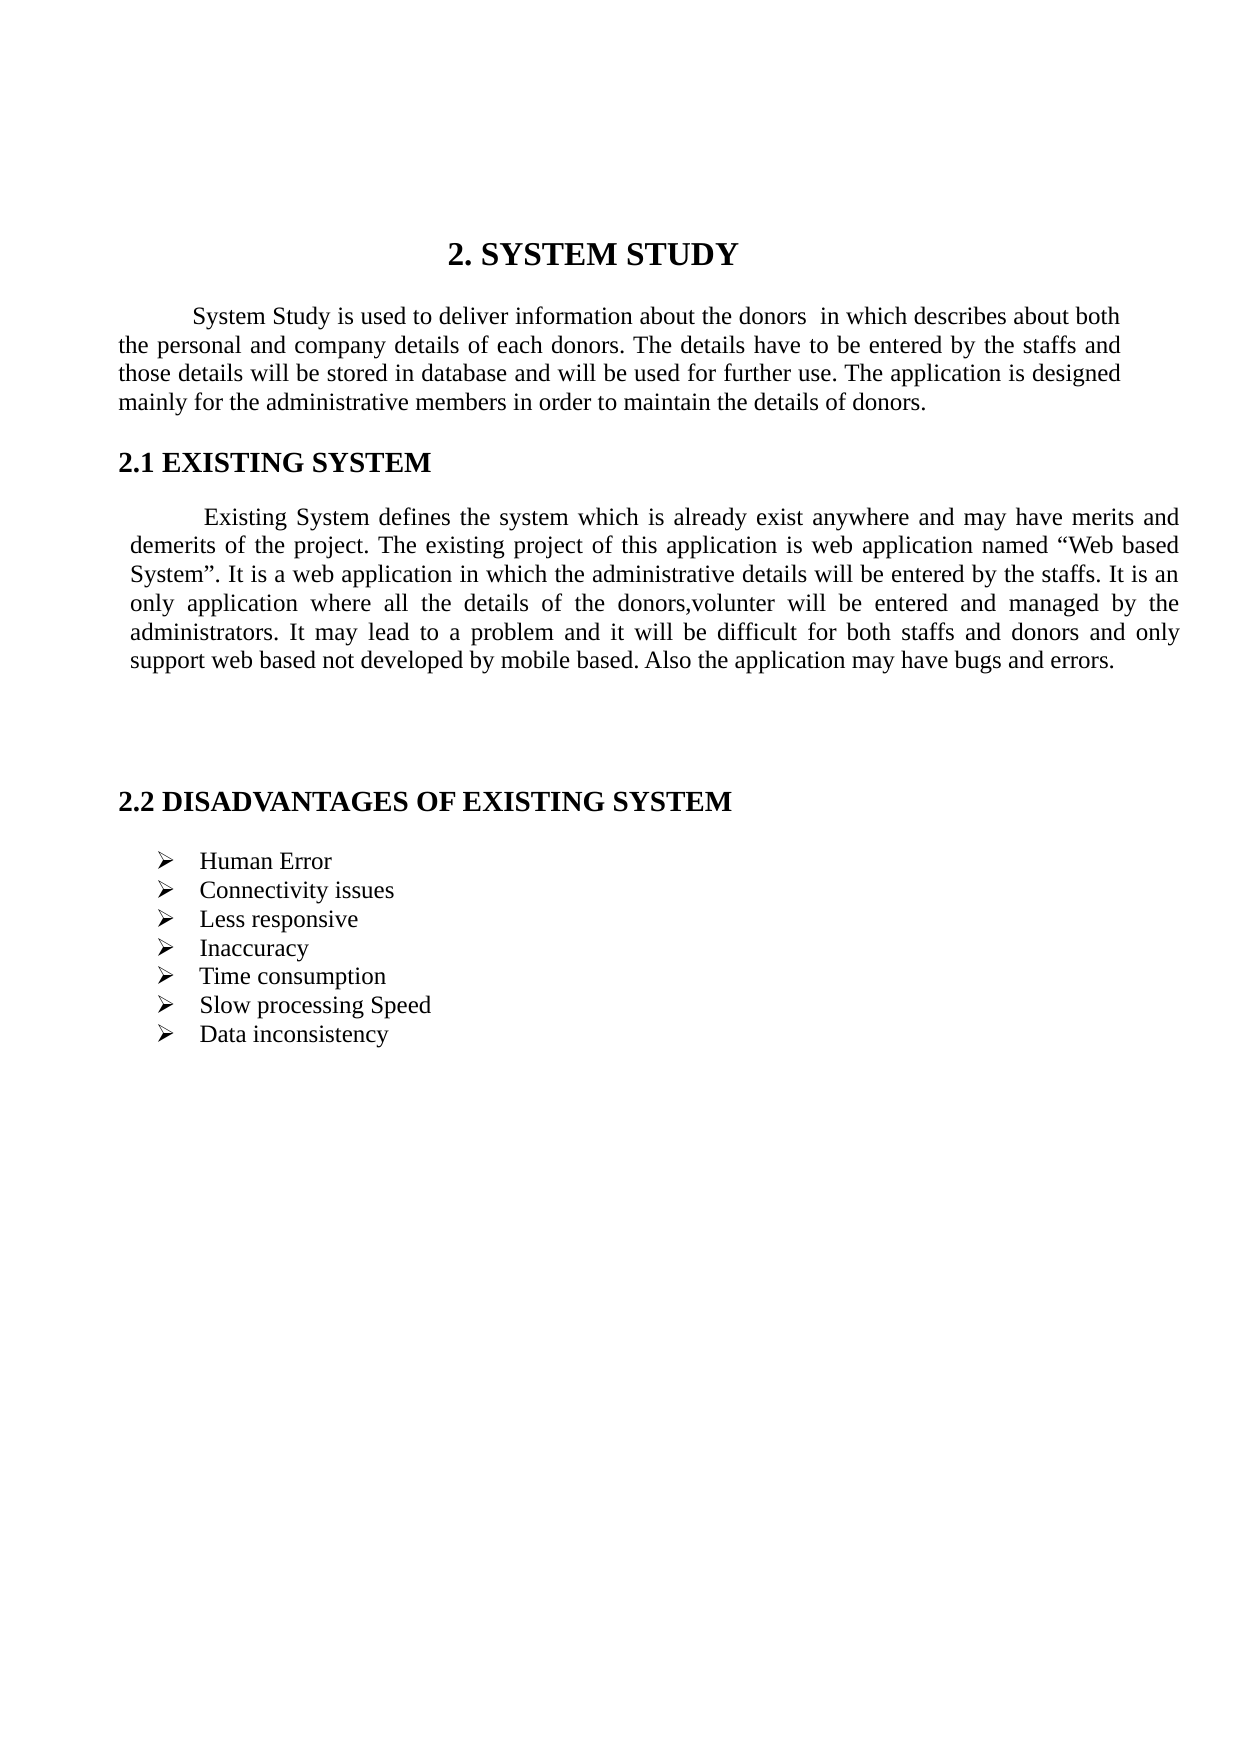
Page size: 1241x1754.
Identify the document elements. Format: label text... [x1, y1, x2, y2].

list Connectivity issues [156, 875, 1122, 904]
text System Study is used to deliver information about the donors in which describes about both the personal and company details of each donors. The details have to be entered by the staffs and those details will be stored in database and will be used for further use. The application is designed mainly for the administrative members in order to maintain the details of donors. [118, 301, 1122, 416]
text Existing System defines the system which is already exist anywhere and may have merits and demerits of the project. The existing project of this application is web application named “Web based System”. It is a web application in which the administrative details will be entered by the staffs. It is an only application where all the details of the donors,volunter will be entered and managed by the administrators. It may lead to a problem and it will be difficult for both staffs and donors and only support web based not developed by mobile based. Also the application may have bugs and errors. [118, 502, 1181, 674]
list Human Error [156, 846, 1122, 875]
list Inaccuracy [156, 933, 1122, 961]
list Time consumption [156, 961, 1122, 990]
list Data inconsistency [156, 1019, 1122, 1048]
text 2. SYSTEM STUDY [118, 234, 1122, 272]
list Less responsive [156, 904, 1122, 933]
list Slow processing Speed [156, 990, 1122, 1019]
text 2.2 DISADVANTAGES OF EXISTING SYSTEM [118, 784, 1122, 818]
text 2.1 EXISTING SYSTEM [118, 445, 1122, 478]
